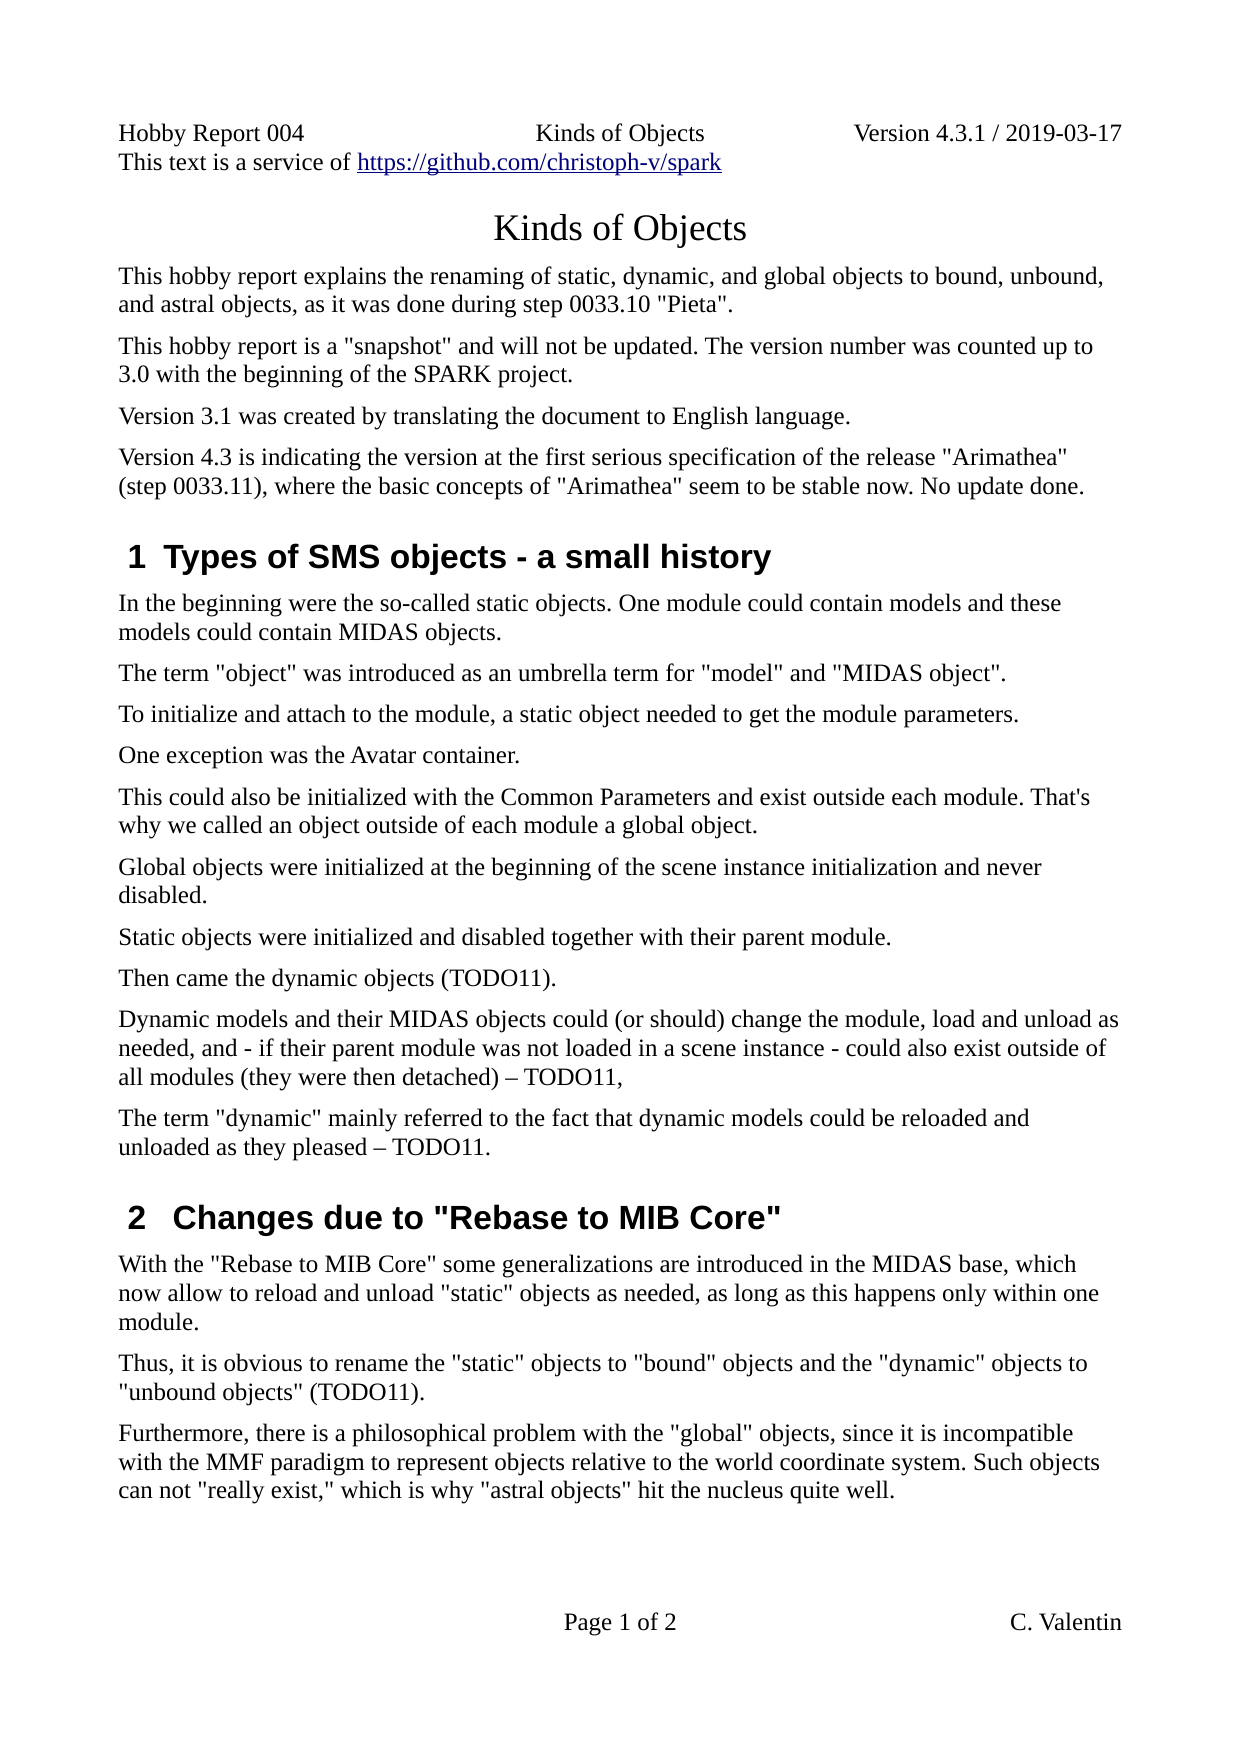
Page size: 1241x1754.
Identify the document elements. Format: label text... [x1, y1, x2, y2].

text Version 3.1 was created by translating the document to English language. [118, 401, 1122, 429]
text Version 4.3 is indicating the version at the first serious specification of the release "Arimathea" (step 0033.11), where the basic concepts of "Arimathea" seem to be stable now. No update done. [118, 442, 1122, 499]
text The term "object" was introduced as an umbrella term for "model" and "MIDAS object". [118, 658, 1122, 687]
text To initialize and attach to the module, a static object needed to get the module parameters. [118, 699, 1122, 728]
text Static objects were initialized and disabled together with their parent module. [118, 922, 1122, 951]
text Global objects were initialized at the beginning of the scene instance initialization and never disabled. [118, 852, 1122, 909]
subtitle Types of SMS objects - a small history [118, 537, 1122, 576]
text Kinds of Objects [118, 205, 1122, 248]
text This could also be initialized with the Common Parameters and exist outside each module. That's why we called an object outside of each module a global object. [118, 782, 1122, 839]
text One exception was the Avatar container. [118, 741, 1122, 769]
text In the beginning were the so-called static objects. One module could contain models and these models could contain MIDAS objects. [118, 588, 1122, 646]
text Thus, it is obvious to rename the "static" objects to "bound" objects and the "dynamic" objects to "unbound objects" (TODO11). [118, 1348, 1122, 1406]
text This hobby report explains the renaming of static, dynamic, and global objects to bound, unbound, and astral objects, as it was done during step 0033.10 "Pieta". [118, 261, 1122, 318]
text Furthermore, there is a philosophical problem with the "global" objects, since it is incompatible with the MMF paradigm to represent objects relative to the world coordinate system. Such objects can not "really exist," which is why "astral objects" hit the nucleus quite well. [118, 1418, 1122, 1504]
text The term "dynamic" mainly referred to the fact that dynamic models could be reloaded and unloaded as they pleased – TODO11. [118, 1103, 1122, 1161]
text Then came the dynamic objects (TODO11). [118, 963, 1122, 992]
subtitle Changes due to "Rebase to MIB Core" [118, 1198, 1122, 1237]
text This hobby report is a "snapshot" and will not be updated. The version number was counted up to 3.0 with the beginning of the SPARK project. [118, 331, 1122, 388]
text With the "Rebase to MIB Core" some generalizations are introduced in the MIDAS base, which now allow to reload and unload "static" objects as needed, as long as this happens only within one module. [118, 1249, 1122, 1336]
text Dynamic models and their MIDAS objects could (or should) change the module, load and unload as needed, and - if their parent module was not loaded in a scene instance - could also exist outside of all modules (they were then detached) – TODO11, [118, 1004, 1122, 1091]
